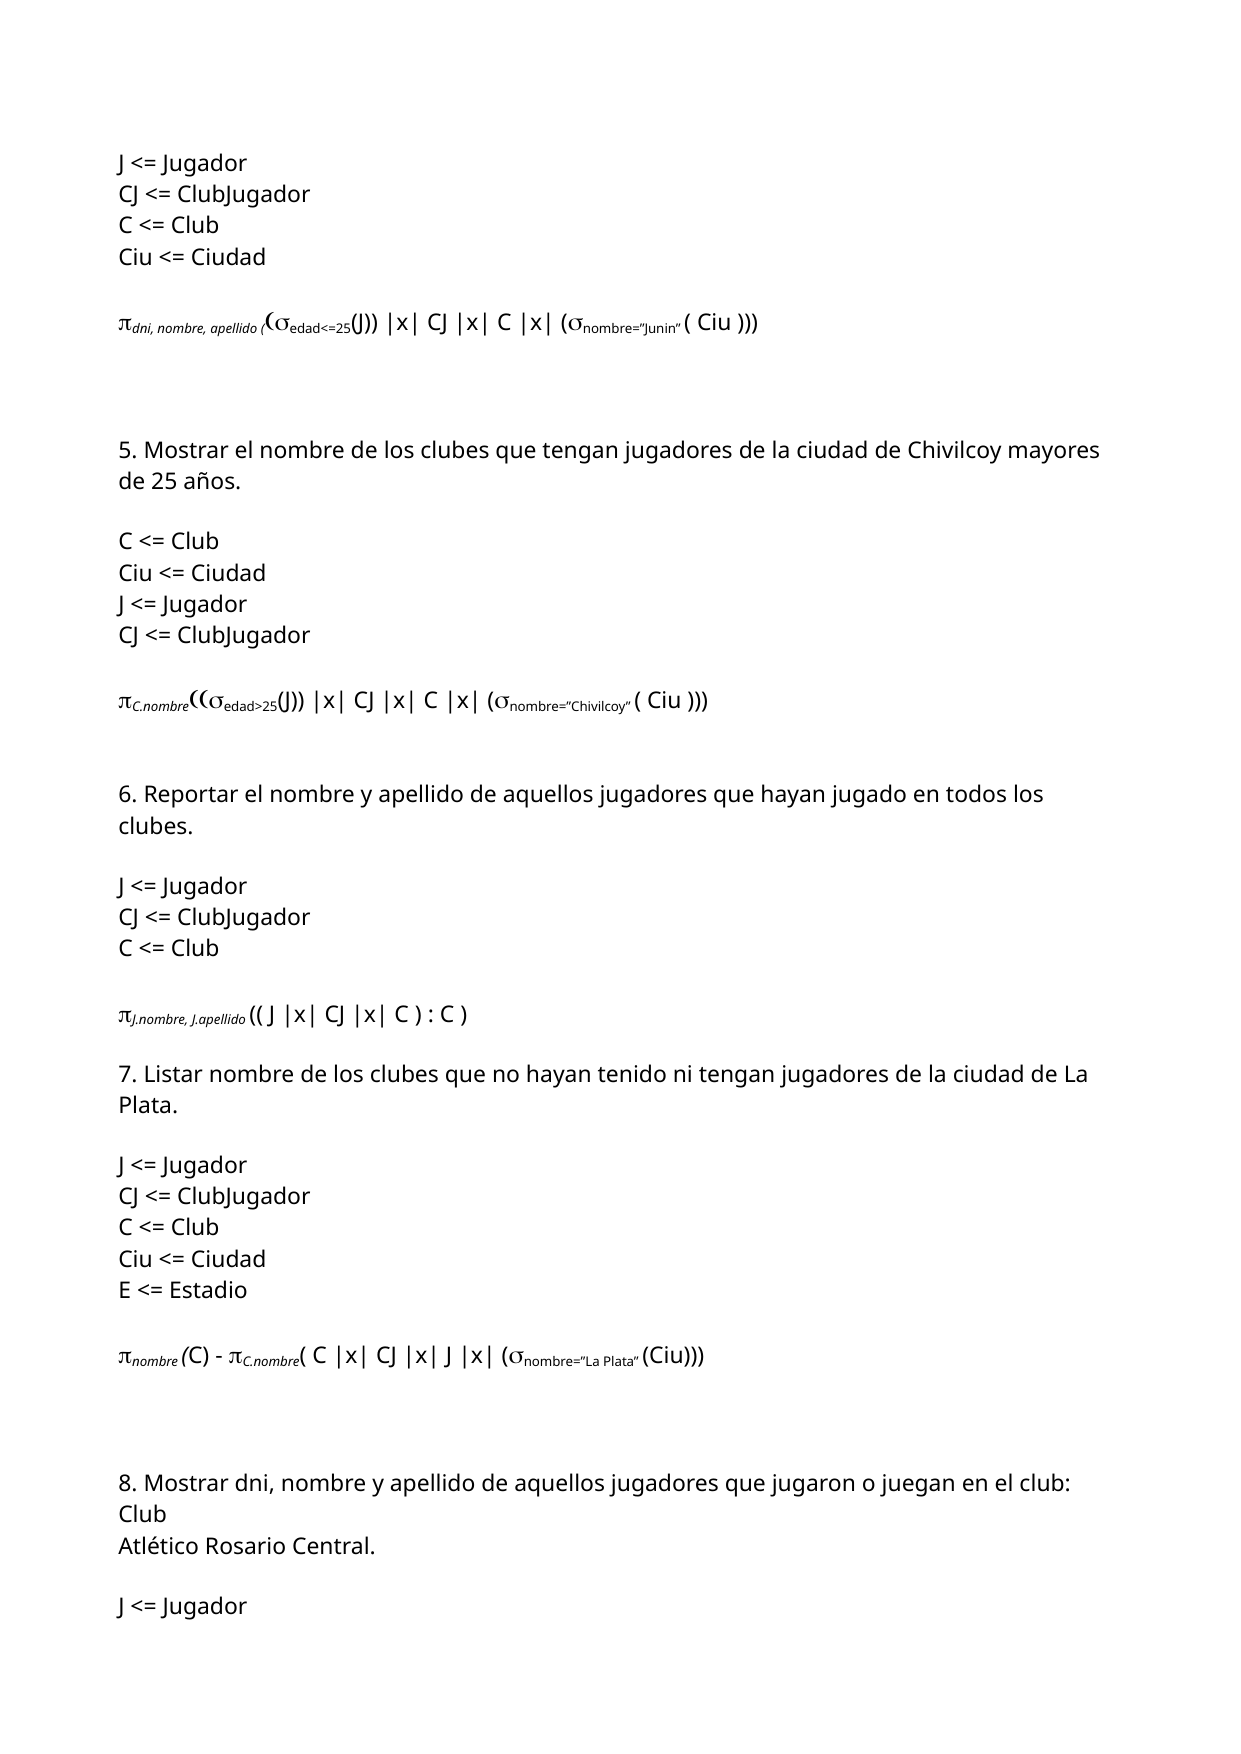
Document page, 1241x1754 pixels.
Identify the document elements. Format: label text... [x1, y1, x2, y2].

text 7. Listar nombre de los clubes que no hayan tenido ni tengan jugadores de la ciudad de La [118, 1057, 1122, 1089]
text J <= Jugador [118, 870, 1122, 901]
text C <= Club [118, 525, 1122, 557]
text E <= Estadio [118, 1274, 1122, 1305]
text CJ <= ClubJugador [118, 1180, 1122, 1211]
text pC.nombre((sedad>25(J)) |x| CJ |x| C |x| (snombre=”Chivilcoy” ( Ciu ))) [118, 684, 1122, 716]
text C <= Club [118, 1211, 1122, 1242]
text Atlético Rosario Central. [118, 1530, 1122, 1561]
text CJ <= ClubJugador [118, 178, 1122, 209]
text CJ <= ClubJugador [118, 619, 1122, 650]
text Ciu <= Ciudad [118, 557, 1122, 588]
text J <= Jugador [118, 588, 1122, 619]
text J <= Jugador [118, 147, 1122, 178]
text de 25 años. [118, 465, 1122, 497]
text Ciu <= Ciudad [118, 1242, 1122, 1274]
text CJ <= ClubJugador [118, 901, 1122, 932]
text 6. Reportar el nombre y apellido de aquellos jugadores que hayan jugado en todos los clubes. [118, 778, 1122, 841]
text C <= Club [118, 932, 1122, 963]
text C <= Club [118, 209, 1122, 241]
text 8. Mostrar dni, nombre y apellido de aquellos jugadores que jugaron o juegan en el club: Club [118, 1467, 1122, 1530]
text pnombre (C) - pC.nombre( C |x| CJ |x| J |x| (snombre=”La Plata” (Ciu))) [118, 1339, 1122, 1370]
text J <= Jugador [118, 1149, 1122, 1180]
text Plata. [118, 1089, 1122, 1120]
text Ciu <= Ciudad [118, 241, 1122, 272]
text J <= Jugador [118, 1590, 1122, 1621]
text 5. Mostrar el nombre de los clubes que tengan jugadores de la ciudad de Chivilcoy mayores [118, 434, 1122, 465]
text pJ.nombre, J.apellido (( J |x| CJ |x| C ) : C ) [118, 997, 1122, 1029]
text pdni, nombre, apellido ((sedad<=25(J)) |x| CJ |x| C |x| (snombre=”Junin” ( Ciu ))) [118, 306, 1122, 337]
